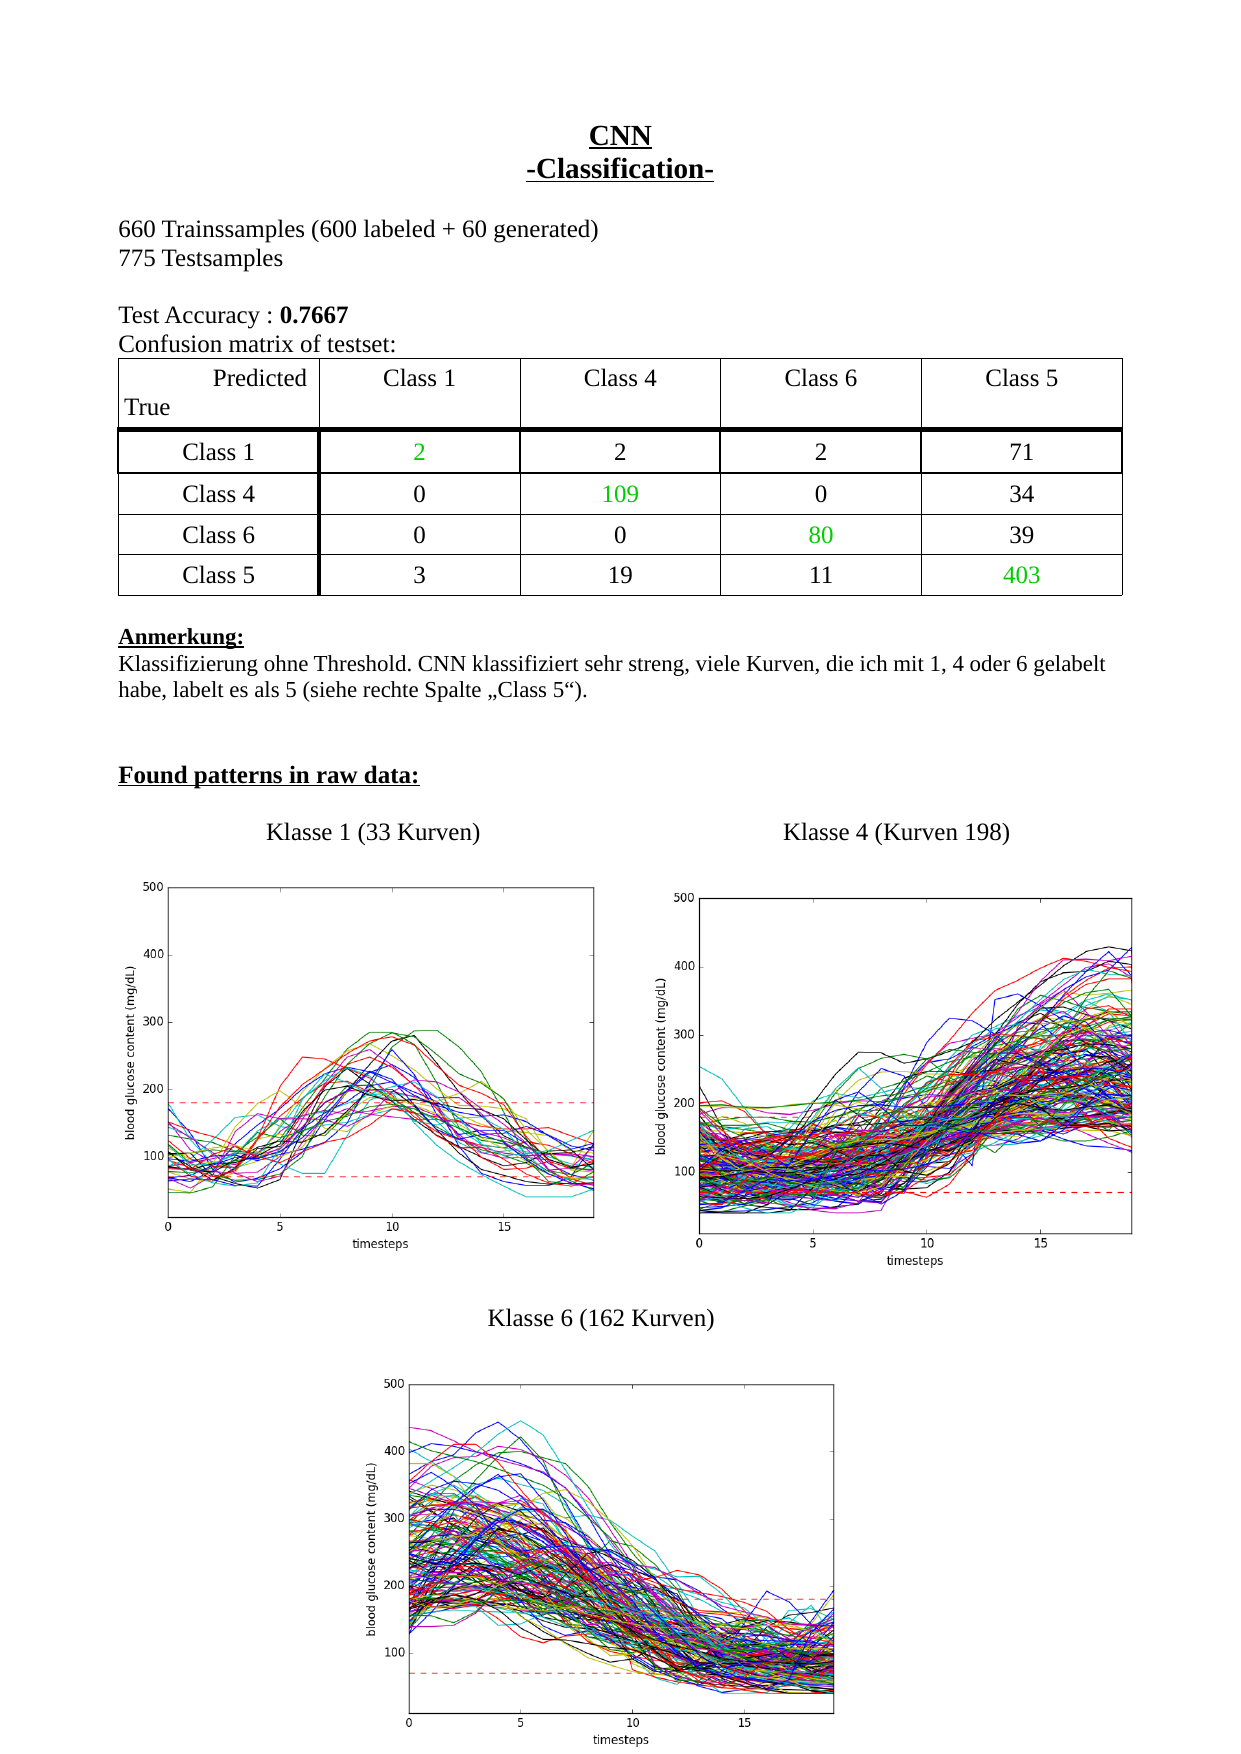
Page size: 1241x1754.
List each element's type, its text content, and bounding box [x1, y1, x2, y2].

table_cell 34 [922, 474, 1122, 514]
table_cell 0 [721, 474, 921, 514]
table_header Class 6 [721, 359, 921, 427]
text Confusion matrix of testset: [118, 329, 1122, 358]
table_cell Class 1 [119, 432, 317, 472]
table_cell 39 [922, 515, 1122, 554]
table_cell Class 4 [119, 474, 317, 514]
table_cell 19 [521, 555, 720, 594]
picture [99, 846, 1187, 1275]
table_cell 403 [922, 555, 1122, 594]
table_cell Class 6 [119, 515, 317, 554]
text Anmerkung: [118, 623, 1122, 650]
table_cell 2 [521, 432, 719, 472]
text 660 Trainssamples (600 labeled + 60 generated) [118, 214, 1122, 243]
text CNN [118, 118, 1122, 152]
table_header Predicted True [119, 359, 319, 427]
table_cell 0 [321, 515, 520, 554]
table_cell 71 [922, 432, 1121, 472]
table_cell 11 [721, 555, 921, 594]
table_cell 2 [721, 432, 920, 472]
table_cell 80 [721, 515, 921, 554]
table_header Class 4 [521, 359, 720, 427]
table_cell 109 [521, 474, 720, 514]
text Found patterns in raw data: [118, 760, 1122, 789]
text Test Accuracy : 0.7667 [118, 300, 1122, 329]
table_cell 2 [321, 432, 519, 472]
picture [340, 1344, 888, 1754]
table_cell Class 5 [119, 555, 317, 594]
table_cell 0 [321, 474, 520, 514]
table_header Class 5 [922, 359, 1122, 427]
table_cell 0 [521, 515, 720, 554]
text Klassifizierung ohne Threshold. CNN klassifiziert sehr streng, viele Kurven, die ich mit 1, 4 oder 6 gelabelt habe, labelt es als 5 (siehe rechte Spalte „Class 5“). [118, 650, 1122, 702]
table_header Class 1 [320, 359, 520, 427]
text 775 Testsamples [118, 243, 1122, 271]
text Klasse 1 (33 Kurven) Klasse 4 (Kurven 198) [118, 817, 1122, 846]
text -Classification- [118, 152, 1122, 185]
table_cell 3 [321, 555, 520, 594]
text Klasse 6 (162 Kurven) [118, 1303, 1122, 1332]
